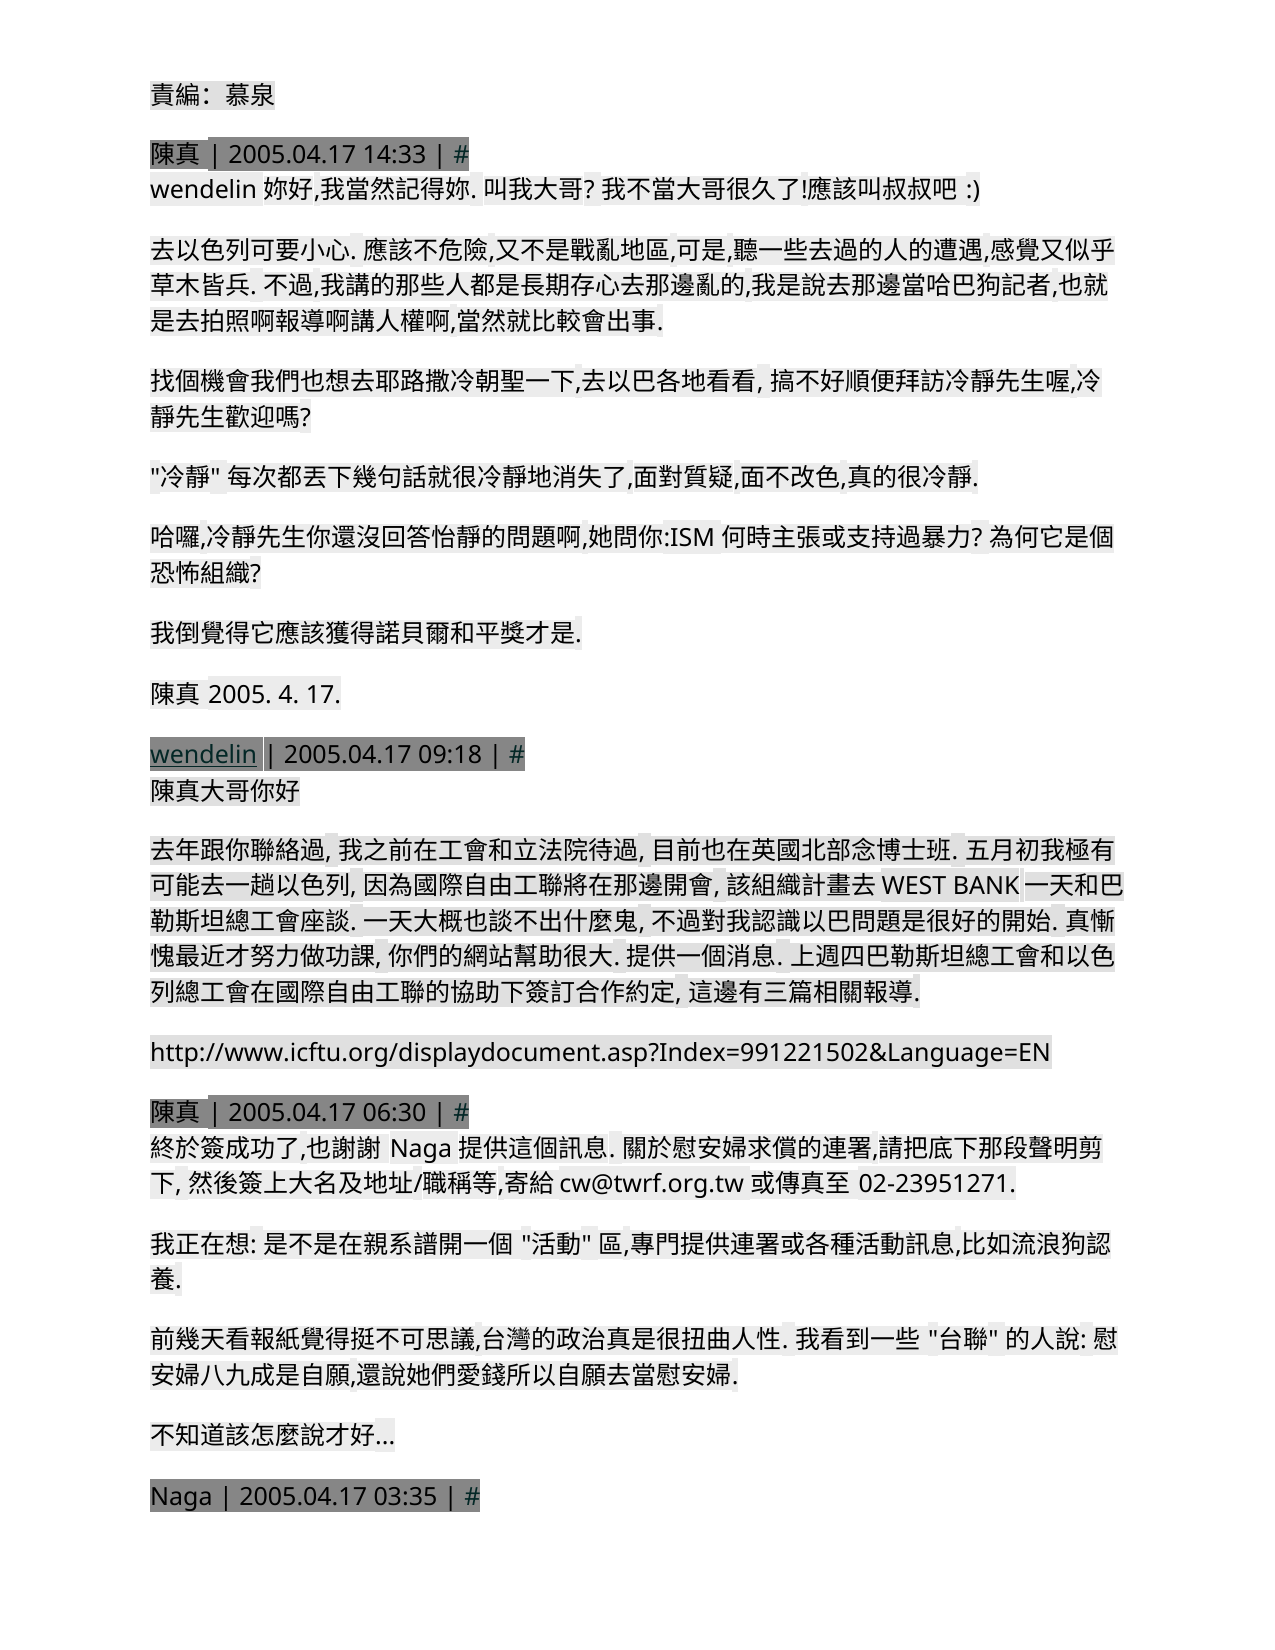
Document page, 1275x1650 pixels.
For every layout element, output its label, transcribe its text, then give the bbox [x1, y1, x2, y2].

text 陳真 | 2005.04.17 06:30 | # [150, 1094, 1125, 1129]
text wendelin | 2005.04.17 09:18 | # [150, 735, 1125, 771]
text 我正在想: 是不是在親系譜開一個 "活動" 區,專門提供連署或各種活動訊息,比如流浪狗認養. [150, 1225, 1125, 1296]
text 陳真 | 2005.04.17 14:33 | # [150, 135, 1125, 171]
text 陳真 2005. 4. 17. [150, 675, 1125, 710]
text wendelin 妳好,我當然記得妳. 叫我大哥? 我不當大哥很久了!應該叫叔叔吧 :) [150, 171, 1125, 206]
text 去以色列可要小心. 應該不危險,又不是戰亂地區,可是,聽一些去過的人的遭遇,感覺又似乎草木皆兵. 不過,我講的那些人都是長期存心去那邊亂的,我是說去那邊當哈巴狗記者,也就是去拍照啊報導啊講人權啊,當然就比較會出事. [150, 231, 1125, 337]
text 哈囉,冷靜先生你還沒回答怡靜的問題啊,她問你:ISM 何時主張或支持過暴力? 為何它是個恐怖組織? [150, 519, 1125, 589]
text 前幾天看報紙覺得挺不可思議,台灣的政治真是很扭曲人性. 我看到一些 "台聯" 的人說: 慰安婦八九成是自願,還說她們愛錢所以自願去當慰安婦. [150, 1321, 1125, 1392]
text "冷靜" 每次都丟下幾句話就很冷靜地消失了,面對質疑,面不改色,真的很冷靜. [150, 458, 1125, 494]
text Naga | 2005.04.17 03:35 | # [150, 1477, 1125, 1512]
text 說來有些巧合，我正想貼一個連結在此，就看到這則連署。在日本每逢休假去橫濱，常會遇上一群老先生在廂型車上疾聲廣播，或發傳單，內容大意在要求日本政府正視史實，向亞洲各國懇切反省道歉。假日的橫濱總是擠滿了情侶與攜家帶眷的遊客，不遠處，遊樂園與shopping mall的音樂和車體的廣播聲交錯，誰也沒蓋過誰。我不知那些老先生是不是參與過二戰的老兵，但他們的眼睛裡總帶有一些極其熱烈的憂傷，彷彿隨時渴望著訴說，一觸即發。每回我接過傳單，頭總是垂得低低的，不忍細看。 [150, 1512, 1125, 1548]
text 去年跟你聯絡過, 我之前在工會和立法院待過, 目前也在英國北部念博士班. 五月初我極有可能去一趟以色列, 因為國際自由工聯將在那邊開會, 該組織計畫去WEST BANK一天和巴勒斯坦總工會座談. 一天大概也談不出什麼鬼, 不過對我認識以巴問題是很好的開始. 真慚愧最近才努力做功課, 你們的網站幫助很大. 提供一個消息. 上週四巴勒斯坦總工會和以色列總工會在國際自由工聯的協助下簽訂合作約定, 這邊有三篇相關報導. [150, 831, 1125, 1008]
text 終於簽成功了,也謝謝 Naga 提供這個訊息. 關於慰安婦求償的連署,請把底下那段聲明剪下, 然後簽上大名及地址/職稱等,寄給cw@twrf.org.tw 或傳真至 02-23951271. [150, 1129, 1125, 1200]
text http://www.icftu.org/displaydocument.asp?Index=991221502&Language=EN [150, 1033, 1125, 1069]
text 我倒覺得它應該獲得諾貝爾和平獎才是. [150, 614, 1125, 650]
text 不知道該怎麼說才好... [150, 1417, 1125, 1452]
text 找個機會我們也想去耶路撒冷朝聖一下,去以巴各地看看, 搞不好順便拜訪冷靜先生喔,冷靜先生歡迎嗎? [150, 362, 1125, 433]
text 責編：慕泉 [150, 75, 1125, 110]
text 陳真大哥你好 [150, 771, 1125, 806]
